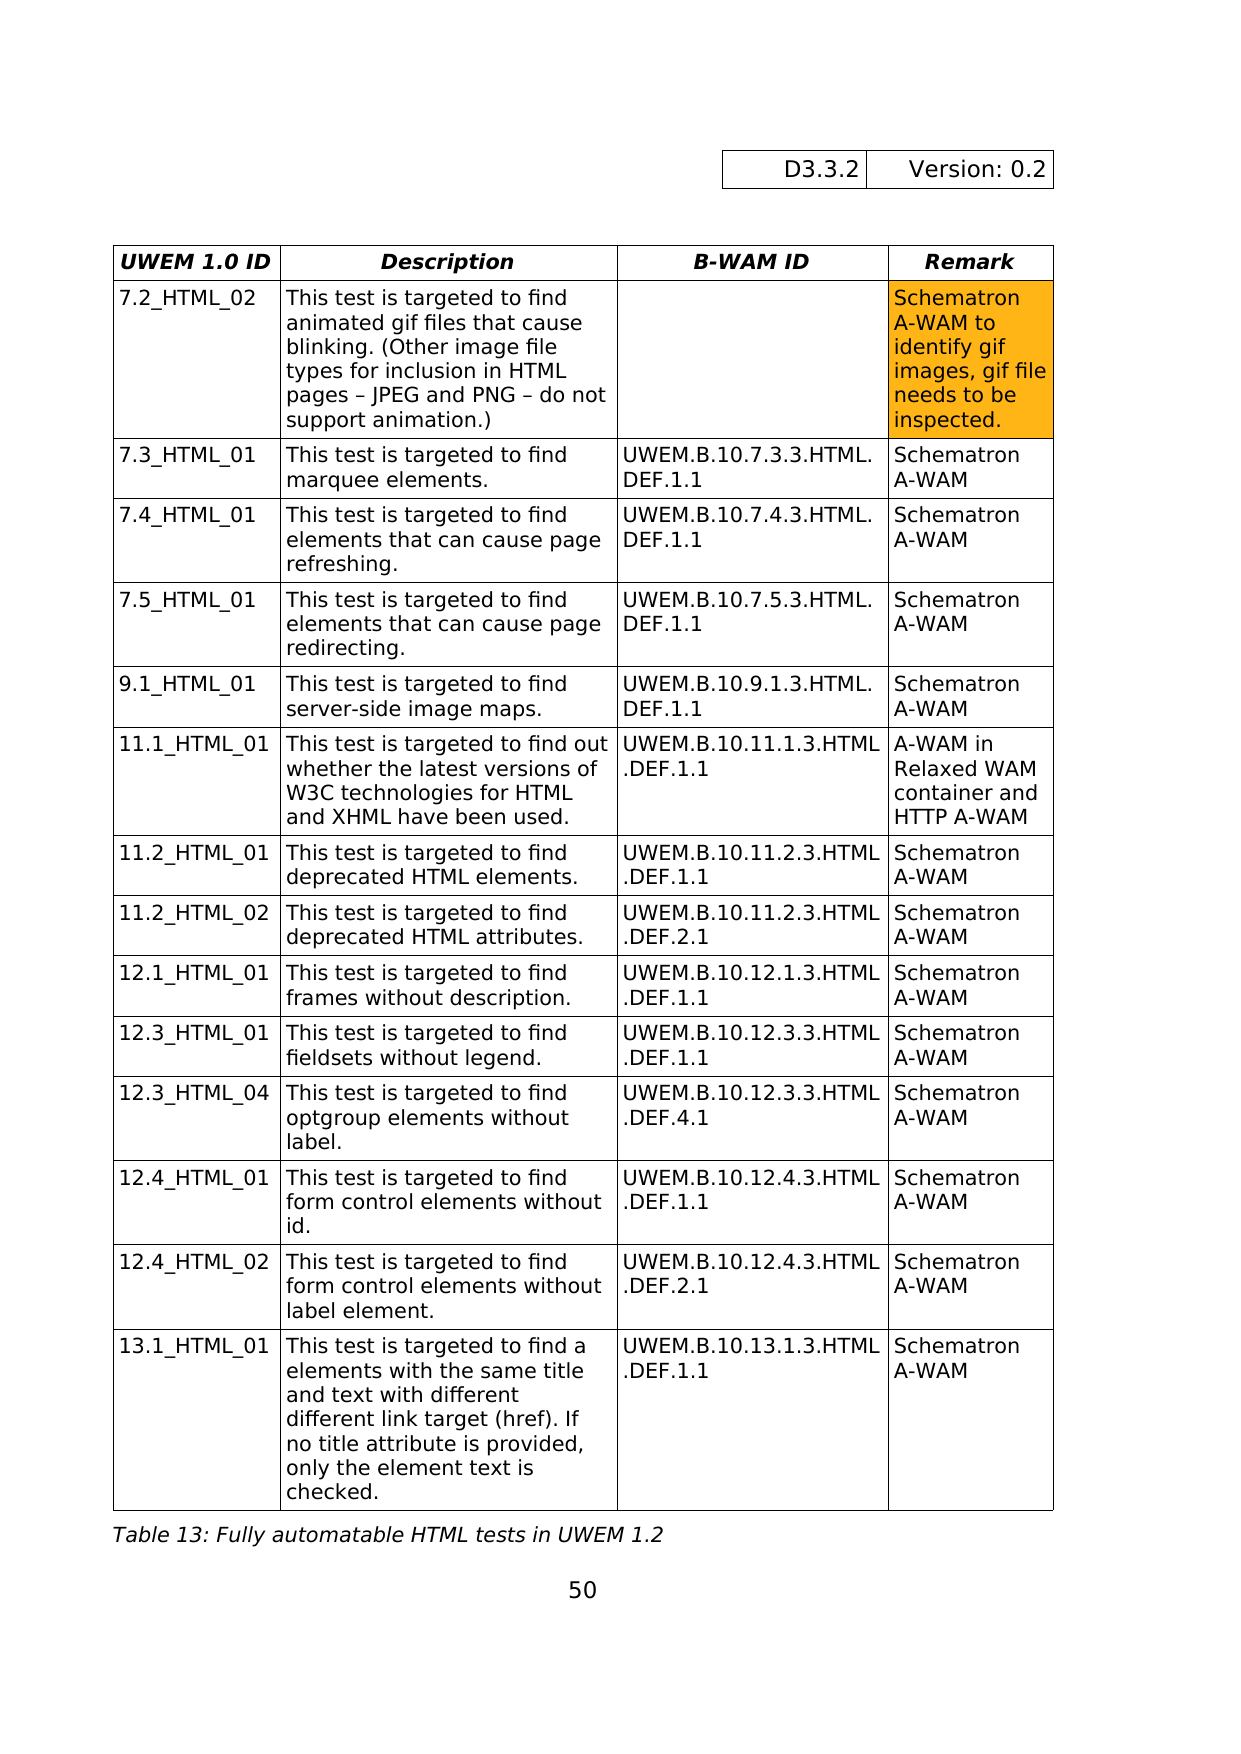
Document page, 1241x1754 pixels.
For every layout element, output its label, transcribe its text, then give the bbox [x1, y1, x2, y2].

table_cell Schematron A-WAM [889, 499, 1053, 582]
table_cell This test is targeted to find deprecated HTML attributes. [281, 896, 617, 955]
table_header B-WAM ID [618, 246, 888, 280]
table_cell This test is targeted to find animated gif files that cause blinking. (Other image file types for inclusion in HTML pages – JPEG and PNG – do not support animation.) [281, 281, 617, 438]
table_cell UWEM.B.10.11.1.3.HTML.DEF.1.1 [618, 728, 888, 835]
table_cell This test is targeted to find elements that can cause page refreshing. [281, 499, 617, 582]
table_cell This test is targeted to find out whether the latest versions of W3C technologies for HTML and XHML have been used. [281, 728, 617, 835]
table_cell 13.1_HTML_01 [114, 1330, 280, 1510]
table_cell 9.1_HTML_01 [114, 667, 280, 727]
table_cell This test is targeted to find marquee elements. [281, 439, 617, 498]
table_cell UWEM.B.10.12.4.3.HTML.DEF.1.1 [618, 1161, 888, 1244]
table_cell A-WAM in Relaxed WAM container and HTTP A-WAM [889, 728, 1053, 835]
table_cell UWEM.B.10.13.1.3.HTML.DEF.1.1 [618, 1330, 888, 1510]
table_cell This test is targeted to find server-side image maps. [281, 667, 617, 727]
table_cell UWEM.B.10.7.4.3.HTML.DEF.1.1 [618, 499, 888, 582]
table_cell Schematron A-WAM [889, 836, 1053, 895]
table_cell Schematron A-WAM [889, 956, 1053, 1016]
table_cell Schematron A-WAM [889, 667, 1053, 727]
table_cell Schematron A-WAM to identify gif images, gif file needs to be inspected. [889, 281, 1053, 438]
table_cell UWEM.B.10.12.3.3.HTML.DEF.4.1 [618, 1077, 888, 1160]
table_cell 7.4_HTML_01 [114, 499, 280, 582]
table_cell 12.4_HTML_02 [114, 1245, 280, 1329]
table_cell Schematron A-WAM [889, 1245, 1053, 1329]
table_cell This test is targeted to find form control elements without id. [281, 1161, 617, 1244]
table_cell UWEM.B.10.12.1.3.HTML.DEF.1.1 [618, 956, 888, 1016]
table_cell This test is targeted to find deprecated HTML elements. [281, 836, 617, 895]
table_cell UWEM.B.10.7.5.3.HTML.DEF.1.1 [618, 583, 888, 666]
table_cell This test is targeted to find optgroup elements without label. [281, 1077, 617, 1160]
table_cell 7.2_HTML_02 [114, 281, 280, 438]
table_cell 11.2_HTML_01 [114, 836, 280, 895]
table_cell Schematron A-WAM [889, 1330, 1053, 1510]
table_cell Schematron A-WAM [889, 1077, 1053, 1160]
table_header UWEM 1.0 ID [114, 246, 280, 280]
table_cell This test is targeted to find elements that can cause page redirecting. [281, 583, 617, 666]
table_cell This test is targeted to find fieldsets without legend. [281, 1017, 617, 1076]
table_header Remark [889, 246, 1053, 280]
table_cell This test is targeted to find a elements with the same title and text with different different link target (href). If no title attribute is provided, only the element text is checked. [281, 1330, 617, 1510]
table_header Description [281, 246, 617, 280]
table_cell 7.3_HTML_01 [114, 439, 280, 498]
table_cell UWEM.B.10.11.2.3.HTML.DEF.1.1 [618, 836, 888, 895]
table_cell UWEM.B.10.12.4.3.HTML.DEF.2.1 [618, 1245, 888, 1329]
table_cell 11.2_HTML_02 [114, 896, 280, 955]
table_cell 7.5_HTML_01 [114, 583, 280, 666]
table_cell Schematron A-WAM [889, 1161, 1053, 1244]
table_cell 12.1_HTML_01 [114, 956, 280, 1016]
table_cell UWEM.B.10.11.2.3.HTML.DEF.2.1 [618, 896, 888, 955]
table_cell Schematron A-WAM [889, 1017, 1053, 1076]
table_cell UWEM.B.10.7.3.3.HTML.DEF.1.1 [618, 439, 888, 498]
table_cell Schematron A-WAM [889, 439, 1053, 498]
table_cell UWEM.B.10.12.3.3.HTML.DEF.1.1 [618, 1017, 888, 1076]
table_cell Schematron A-WAM [889, 896, 1053, 955]
table_cell Schematron A-WAM [889, 583, 1053, 666]
text Table 13: Fully automatable HTML tests in UWEM 1.2 [112, 1523, 1053, 1547]
table_cell This test is targeted to find frames without description. [281, 956, 617, 1016]
table_cell UWEM.B.10.9.1.3.HTML.DEF.1.1 [618, 667, 888, 727]
table_cell 12.3_HTML_04 [114, 1077, 280, 1160]
table_cell 12.3_HTML_01 [114, 1017, 280, 1076]
table_cell 11.1_HTML_01 [114, 728, 280, 835]
table_cell [618, 281, 888, 438]
table_cell 12.4_HTML_01 [114, 1161, 280, 1244]
table_cell This test is targeted to find form control elements without label element. [281, 1245, 617, 1329]
